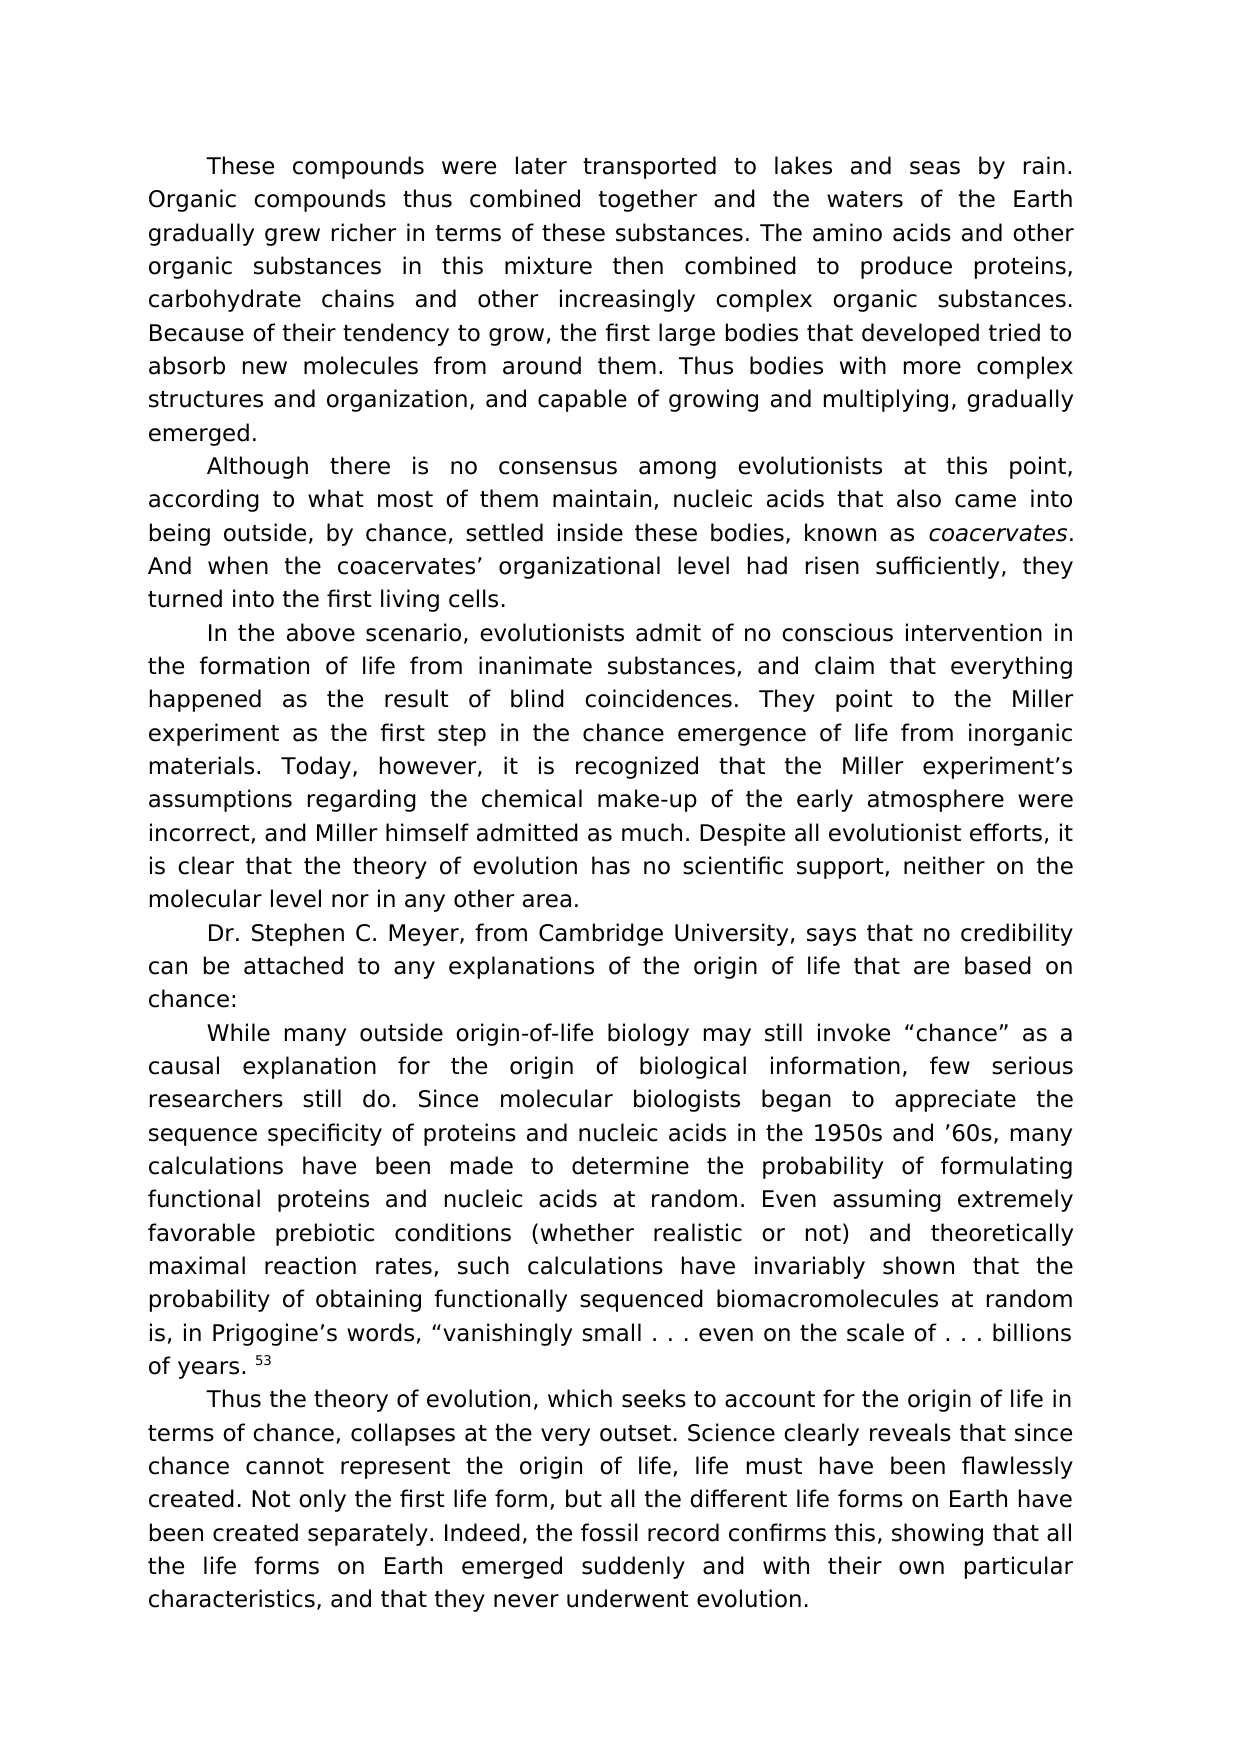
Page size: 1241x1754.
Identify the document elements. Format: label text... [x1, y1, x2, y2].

text Dr. Stephen C. Meyer, from Cambridge University, says that no credibility can be attached to any explanations of the origin of life that are based on chance: [148, 914, 1075, 1014]
text In the above scenario, evolutionists admit of no conscious intervention in the formation of life from inanimate substances, and claim that everything happened as the result of blind coincidences. They point to the Miller experiment as the first step in the chance emergence of life from inorganic materials. Today, however, it is recognized that the Miller experiment’s assumptions regarding the chemical make-up of the early atmosphere were incorrect, and Miller himself admitted as much. Despite all evolutionist efforts, it is clear that the theory of evolution has no scientific support, neither on the molecular level nor in any other area. [148, 614, 1075, 914]
text While many outside origin-of-life biology may still invoke “chance” as a causal explanation for the origin of biological information, few serious researchers still do. Since molecular biologists began to appreciate the sequence specificity of proteins and nucleic acids in the 1950s and ’60s, many calculations have been made to determine the probability of formulating functional proteins and nucleic acids at random. Even assuming extremely favorable prebiotic conditions (whether realistic or not) and theoretically maximal reaction rates, such calculations have invariably shown that the probability of obtaining functionally sequenced biomacromolecules at random is, in Prigogine’s words, “vanishingly small . . . even on the scale of . . . billions of years. [148, 1014, 1075, 1381]
text Although there is no consensus among evolutionists at this point, according to what most of them maintain, nucleic acids that also came into being outside, by chance, settled inside these bodies, known as coacervates. And when the coacervates’ organizational level had risen sufficiently, they turned into the first living cells. [148, 448, 1075, 614]
text These compounds were later transported to lakes and seas by rain. Organic compounds thus combined together and the waters of the Earth gradually grew richer in terms of these substances. The amino acids and other organic substances in this mixture then combined to produce proteins, carbohydrate chains and other increasingly complex organic substances. Because of their tendency to grow, the first large bodies that developed tried to absorb new molecules from around them. Thus bodies with more complex structures and organization, and capable of growing and multiplying, gradually emerged. [148, 148, 1075, 448]
text Thus the theory of evolution, which seeks to account for the origin of life in terms of chance, collapses at the very outset. Science clearly reveals that since chance cannot represent the origin of life, life must have been flawlessly created. Not only the first life form, but all the different life forms on Earth have been created separately. Indeed, the fossil record confirms this, showing that all the life forms on Earth emerged suddenly and with their own particular characteristics, and that they never underwent evolution. [148, 1381, 1075, 1614]
